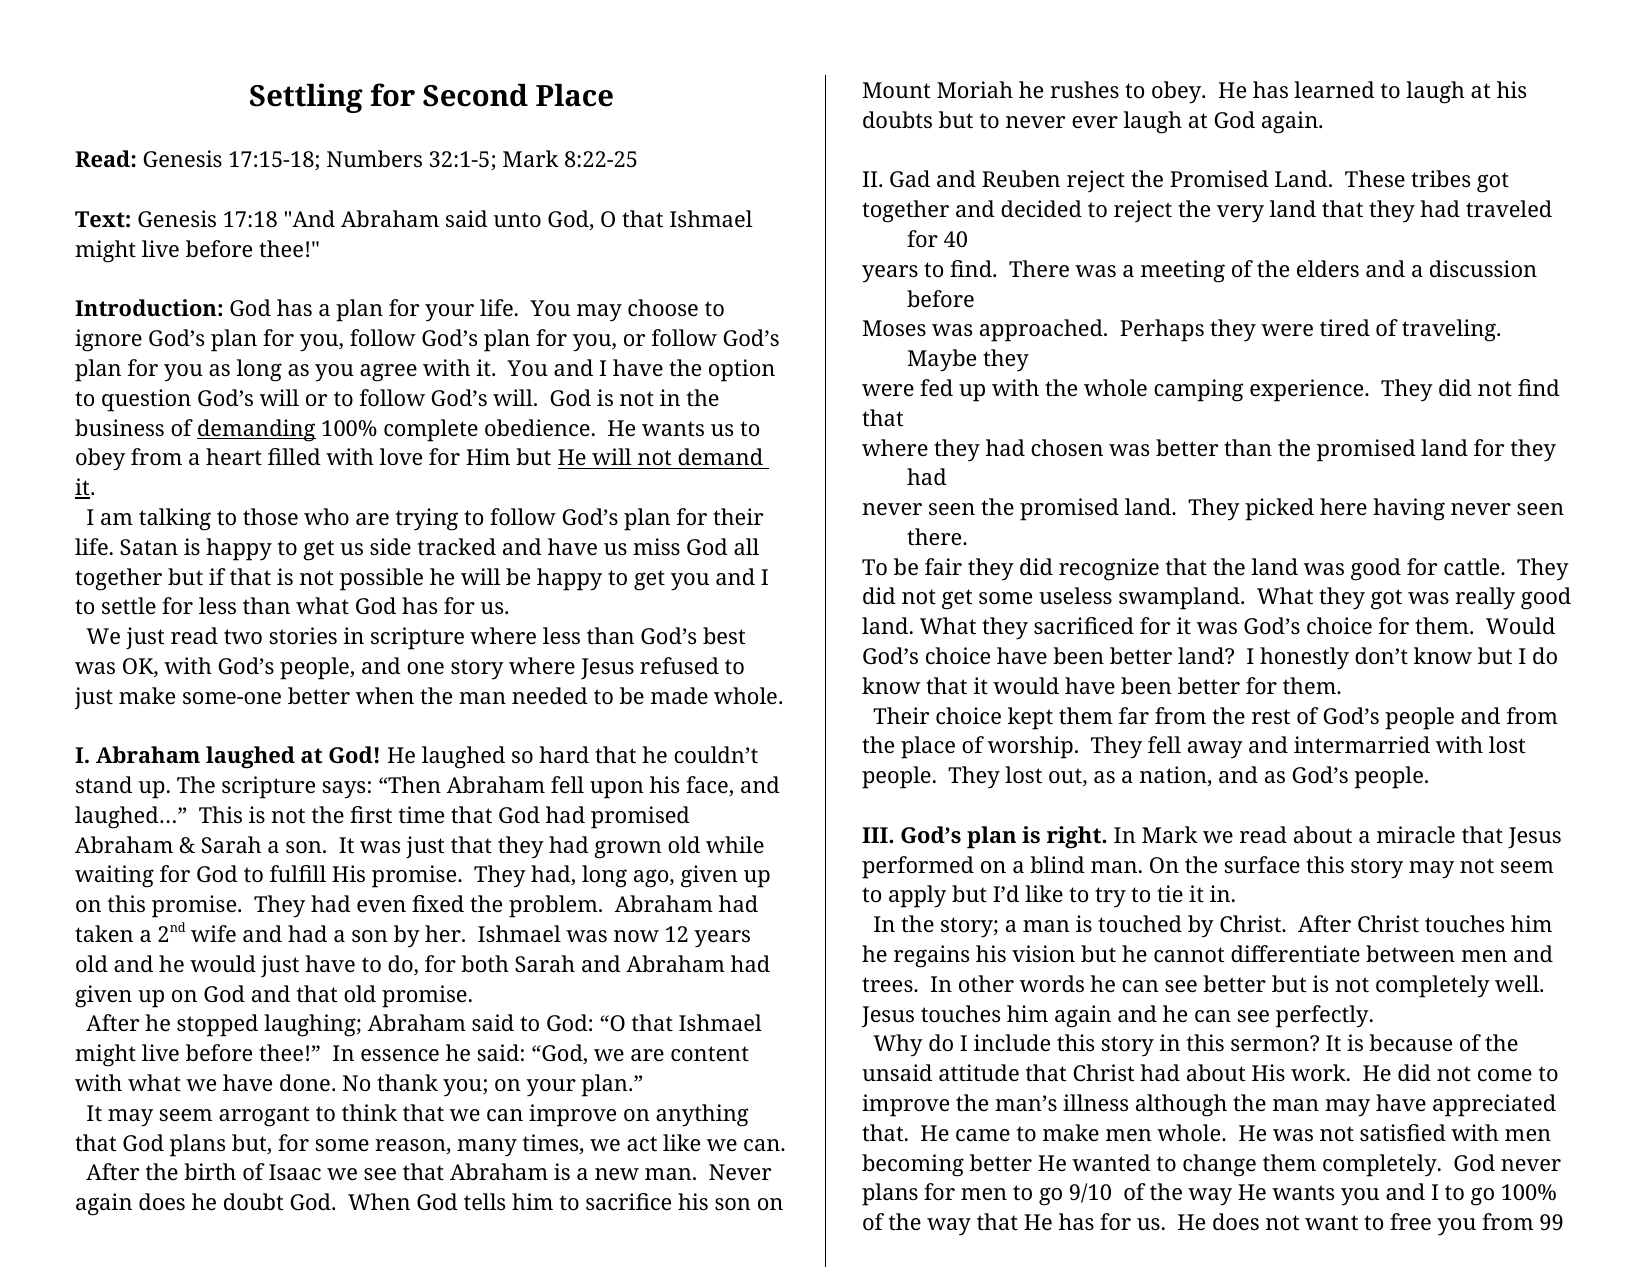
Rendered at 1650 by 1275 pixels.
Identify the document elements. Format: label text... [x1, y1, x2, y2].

text It may seem arrogant to think that we can improve on anything that God plans but, for some reason, many times, we act like we can. [75, 1098, 788, 1157]
title Settling for Second Place [75, 75, 788, 115]
text Text: Genesis 17:18 "And Abraham said unto God, O that Ishmael might live before thee!" [75, 204, 788, 264]
text In the story; a man is touched by Christ. After Christ touches him he regains his vision but he cannot differentiate between men and trees. In other words he can see better but is not completely well. Jesus touches him again and he can see perfectly. [862, 909, 1575, 1028]
subtitle Moses was approached. Perhaps they were tired of traveling. Maybe they [862, 313, 1575, 373]
text Their choice kept them far from the rest of God’s people and from the place of worship. They fell away and intermarried with lost people. They lost out, as a nation, and as God’s people. [862, 701, 1575, 790]
text After the birth of Isaac we see that Abraham is a new man. Never again does he doubt God. When God tells him to sacrifice his son on [75, 1157, 788, 1217]
text Why do I include this story in this sermon? It is because of the unsaid attitude that Christ had about His work. He did not come to improve the man’s illness although the man may have appreciated that. He came to make men whole. He was not satisfied with men becoming better He wanted to change them completely. God never plans for men to go 9/10 of the way He wants you and I to go 100% of the way that He has for us. He does not want to free you from 99 [862, 1028, 1575, 1237]
text III. God’s plan is right. In Mark we read about a miracle that Jesus performed on a blind man. On the surface this story may not seem to apply but I’d like to try to tie it in. [862, 820, 1575, 909]
subtitle where they had chosen was better than the promised land for they had [862, 432, 1575, 492]
subtitle never seen the promised land. They picked here having never seen there. [862, 492, 1575, 552]
text I. Abraham laughed at God! He laughed so hard that he couldn’t stand up. The scripture says: “Then Abraham fell upon his face, and laughed…” This is not the first time that God had promised Abraham & Sarah a son. It was just that they had grown old while waiting for God to fulfill His promise. They had, long ago, given up on this promise. They had even fixed the problem. Abraham had taken a 2nd wife and had a son by her. Ishmael was now 12 years old and he would just have to do, for both Sarah and Abraham had given up on God and that old promise. [75, 740, 788, 1008]
text II. Gad and Reuben reject the Promised Land. These tribes got [862, 134, 1575, 194]
text We just read two stories in scripture where less than God’s best was OK, with God’s people, and one story where Jesus refused to just make some-one better when the man needed to be made whole. [75, 621, 788, 711]
subtitle together and decided to reject the very land that they had traveled for 40 [862, 194, 1575, 254]
text I am talking to those who are trying to follow God’s plan for their life. Satan is happy to get us side tracked and have us miss God all together but if that is not possible he will be happy to get you and I to settle for less than what God has for us. [75, 502, 788, 621]
text Introduction: God has a plan for your life. You may choose to ignore God’s plan for you, follow God’s plan for you, or follow God’s plan for you as long as you agree with it. You and I have the option to question God’s will or to follow God’s will. God is not in the business of demanding 100% complete obedience. He wants us to obey from a heart filled with love for Him but He will not demand it. [75, 293, 788, 502]
text After he stopped laughing; Abraham said to God: “O that Ishmael might live before thee!” In essence he said: “God, we are content with what we have done. No thank you; on your plan.” [75, 1008, 788, 1098]
subtitle years to find. There was a meeting of the elders and a discussion before [862, 254, 1575, 313]
text Mount Moriah he rushes to obey. He has learned to laugh at his doubts but to never ever laugh at God again. [862, 75, 1575, 134]
text were fed up with the whole camping experience. They did not find that [862, 373, 1575, 432]
text Read: Genesis 17:15-18; Numbers 32:1-5; Mark 8:22-25 [75, 144, 788, 174]
text To be fair they did recognize that the land was good for cattle. They did not get some useless swampland. What they got was really good land. What they sacrificed for it was God’s choice for them. Would God’s choice have been better land? I honestly don’t know but I do know that it would have been better for them. [862, 552, 1575, 701]
